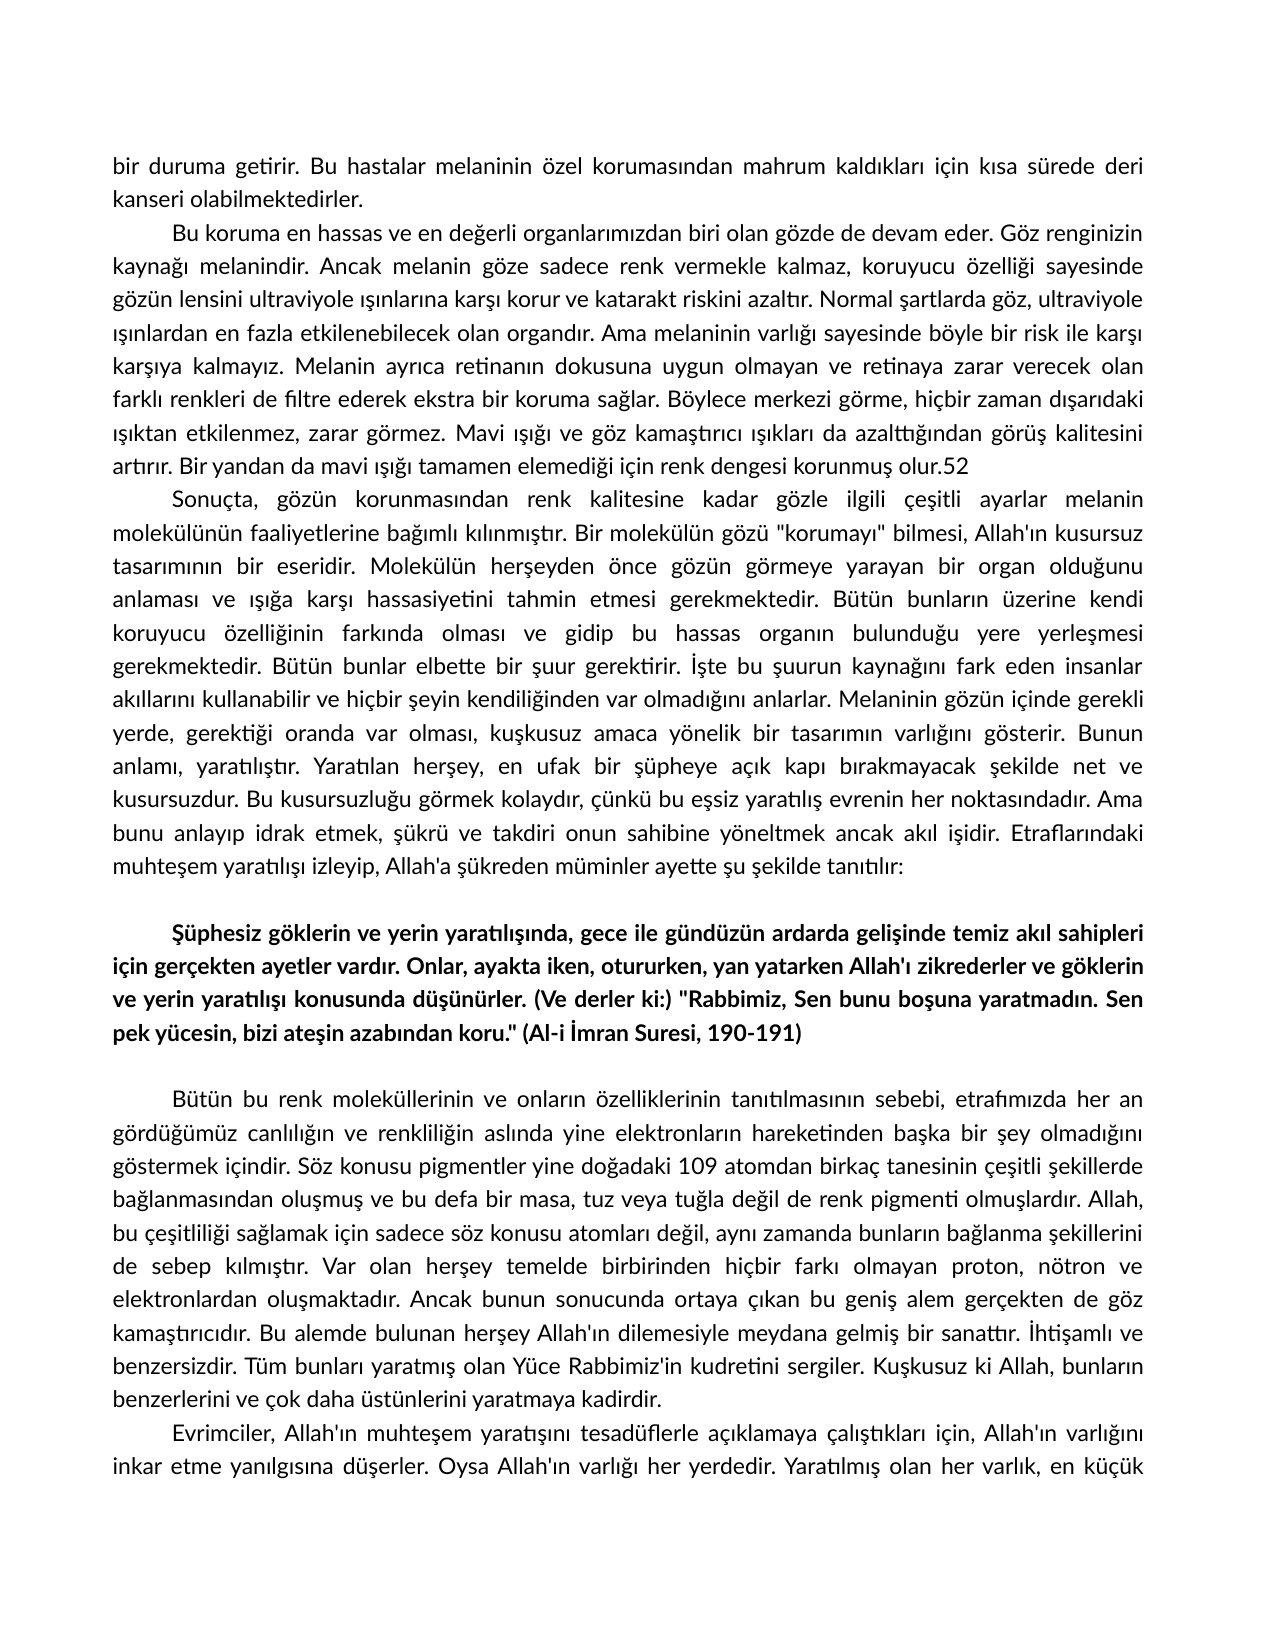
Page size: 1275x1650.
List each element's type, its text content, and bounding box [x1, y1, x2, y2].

text Şüphesiz göklerin ve yerin yaratılışında, gece ile gündüzün ardarda gelişinde temiz akıl sahipleri için gerçekten ayetler vardır. Onlar, ayakta iken, otururken, yan yatarken Allah'ı zikrederler ve göklerin ve yerin yaratılışı konusunda düşünürler. (Ve derler ki:) "Rabbimiz, Sen bunu boşuna yaratmadın. Sen pek yücesin, bizi ateşin azabından koru." (Al-i İmran Suresi, 190-191) [112, 914, 1145, 1048]
text Sonuçta, gözün korunmasından renk kalitesine kadar gözle ilgili çeşitli ayarlar melanin molekülünün faaliyetlerine bağımlı kılınmıştır. Bir molekülün gözü "korumayı" bilmesi, Allah'ın kusursuz tasarımının bir eseridir. Molekülün herşeyden önce gözün görmeye yarayan bir organ olduğunu anlaması ve ışığa karşı hassasiyetini tahmin etmesi gerekmektedir. Bütün bunların üzerine kendi koruyucu özelliğinin farkında olması ve gidip bu hassas organın bulunduğu yere yerleşmesi gerekmektedir. Bütün bunlar elbette bir şuur gerektirir. İşte bu şuurun kaynağını fark eden insanlar akıllarını kullanabilir ve hiçbir şeyin kendiliğinden var olmadığını anlarlar. Melaninin gözün içinde gerekli yerde, gerektiği oranda var olması, kuşkusuz amaca yönelik bir tasarımın varlığını gösterir. Bunun anlamı, yaratılıştır. Yaratılan herşey, en ufak bir şüpheye açık kapı bırakmayacak şekilde net ve kusursuzdur. Bu kusursuzluğu görmek kolaydır, çünkü bu eşsiz yaratılış evrenin her noktasındadır. Ama bunu anlayıp idrak etmek, şükrü ve takdiri onun sahibine yöneltmek ancak akıl işidir. Etraflarındaki muhteşem yaratılışı izleyip, Allah'a şükreden müminler ayette şu şekilde tanıtılır: [112, 481, 1145, 881]
text Bu koruma en hassas ve en değerli organlarımızdan biri olan gözde de devam eder. Göz renginizin kaynağı melanindir. Ancak melanin göze sadece renk vermekle kalmaz, koruyucu özelliği sayesinde gözün lensini ultraviyole ışınlarına karşı korur ve katarakt riskini azaltır. Normal şartlarda göz, ultraviyole ışınlardan en fazla etkilenebilecek olan organdır. Ama melaninin varlığı sayesinde böyle bir risk ile karşı karşıya kalmayız. Melanin ayrıca retinanın dokusuna uygun olmayan ve retinaya zarar verecek olan farklı renkleri de filtre ederek ekstra bir koruma sağlar. Böylece merkezi görme, hiçbir zaman dışarıdaki ışıktan etkilenmez, zarar görmez. Mavi ışığı ve göz kamaştırıcı ışıkları da azalttığından görüş kalitesini artırır. Bir yandan da mavi ışığı tamamen elemediği için renk dengesi korunmuş olur.52 [112, 214, 1145, 481]
text Bütün bu renk moleküllerinin ve onların özelliklerinin tanıtılmasının sebebi, etrafımızda her an gördüğümüz canlılığın ve renkliliğin aslında yine elektronların hareketinden başka bir şey olmadığını göstermek içindir. Söz konusu pigmentler yine doğadaki 109 atomdan birkaç tanesinin çeşitli şekillerde bağlanmasından oluşmuş ve bu defa bir masa, tuz veya tuğla değil de renk pigmenti olmuşlardır. Allah, bu çeşitliliği sağlamak için sadece söz konusu atomları değil, aynı zamanda bunların bağlanma şekillerini de sebep kılmıştır. Var olan herşey temelde birbirinden hiçbir farkı olmayan proton, nötron ve elektronlardan oluşmaktadır. Ancak bunun sonucunda ortaya çıkan bu geniş alem gerçekten de göz kamaştırıcıdır. Bu alemde bulunan herşey Allah'ın dilemesiyle meydana gelmiş bir sanattır. İhtişamlı ve benzersizdir. Tüm bunları yaratmış olan Yüce Rabbimiz'in kudretini sergiler. Kuşkusuz ki Allah, bunların benzerlerini ve çok daha üstünlerini yaratmaya kadirdir. [112, 1081, 1145, 1414]
text bir duruma getirir. Bu hastalar melaninin özel korumasından mahrum kaldıkları için kısa sürede deri kanseri olabilmektedirler. [112, 148, 1145, 214]
text Evrimciler, Allah'ın muhteşem yaratışını tesadüflerle açıklamaya çalıştıkları için, Allah'ın varlığını inkar etme yanılgısına düşerler. Oysa Allah'ın varlığı her yerdedir. Yaratılmış olan her varlık, en küçük [112, 1414, 1145, 1481]
